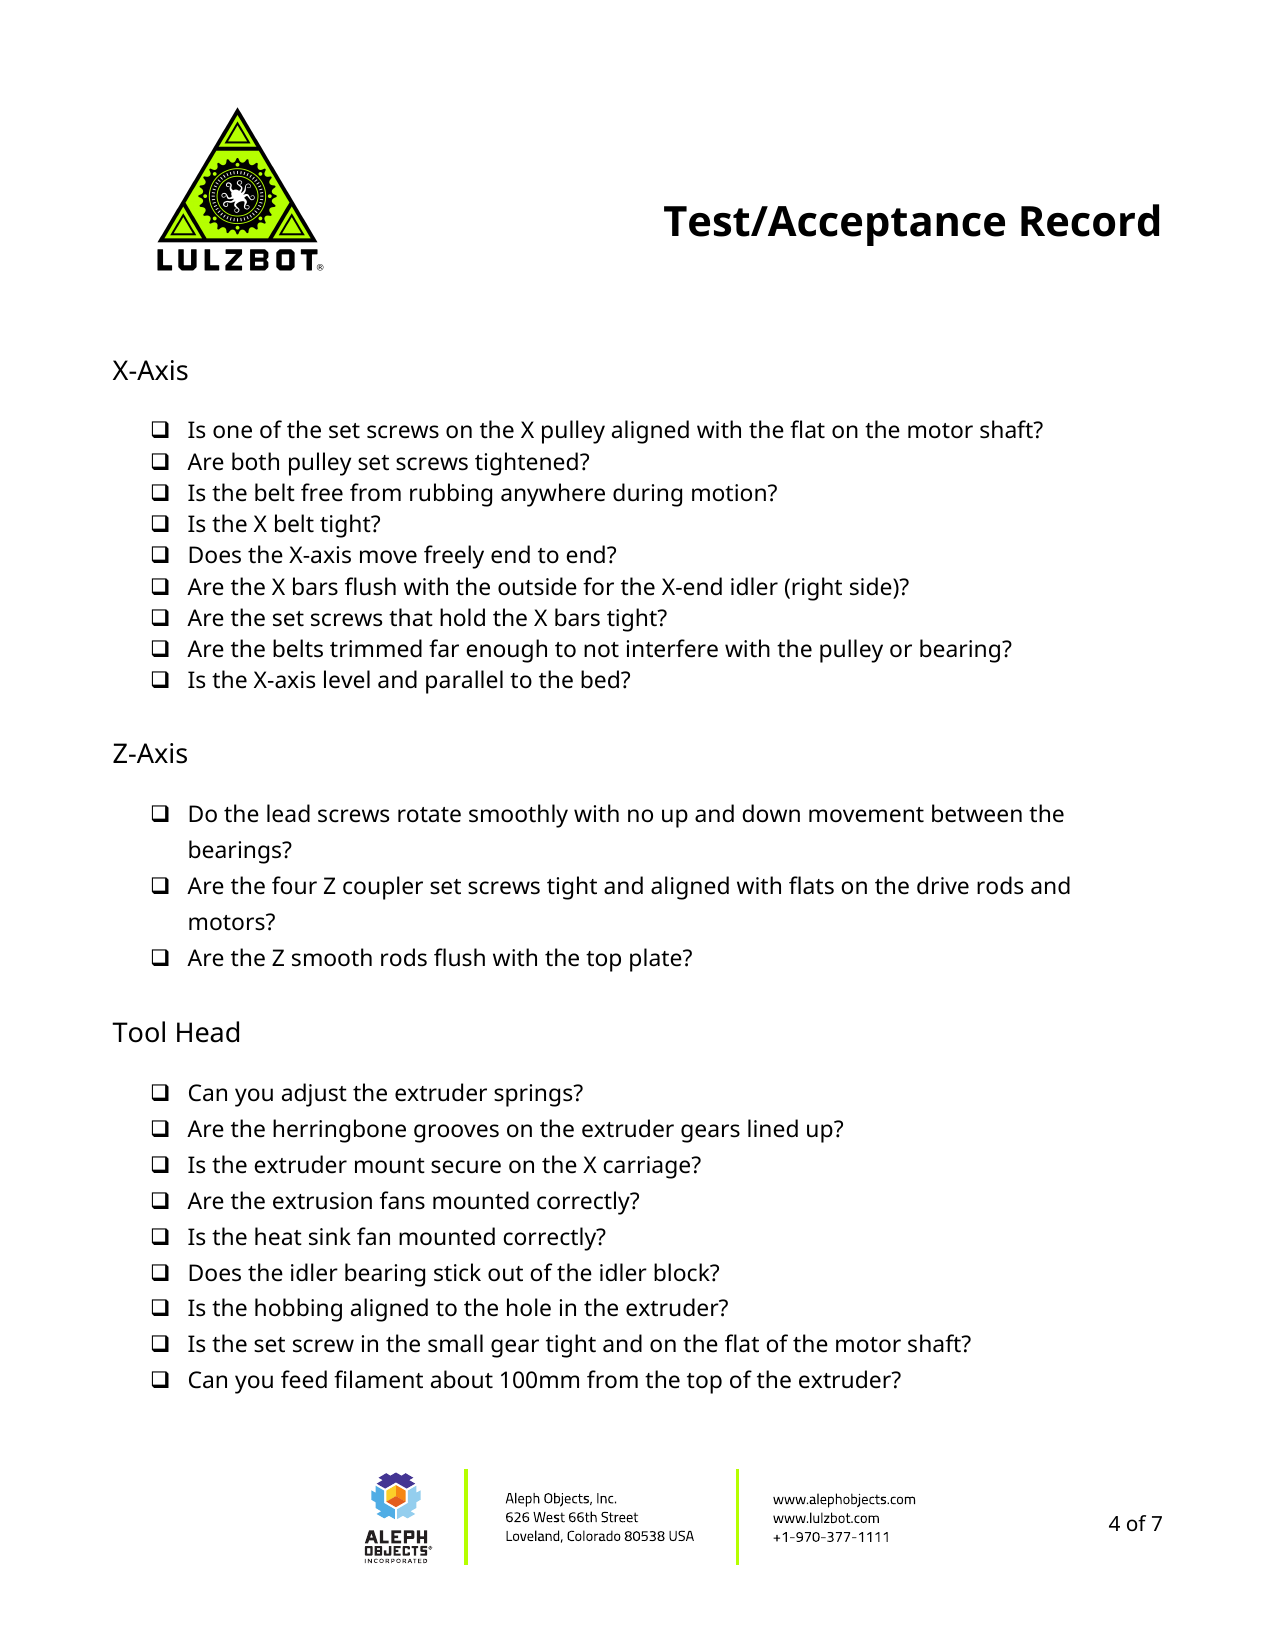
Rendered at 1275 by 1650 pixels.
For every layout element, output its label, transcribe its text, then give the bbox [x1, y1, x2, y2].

list Are the belts trimmed far enough to not interfere with the pulley or bearing? [150, 633, 1162, 664]
list Do the lead screws rotate smoothly with no up and down movement between the bearings? [150, 798, 1162, 865]
list Are the X bars flush with the outside for the X-end idler (right side)? [150, 571, 1162, 602]
list Can you adjust the extruder springs? [150, 1077, 1162, 1108]
list Are the herringbone grooves on the extruder gears lined up? [150, 1113, 1162, 1144]
list Are both pulley set screws tightened? [150, 446, 1162, 477]
text Tool Head [112, 1013, 1162, 1050]
list Are the Z smooth rods flush with the top plate? [150, 942, 1162, 973]
list Is one of the set screws on the X pulley aligned with the flat on the motor shaft? [150, 414, 1162, 446]
list Is the belt free from rubbing anywhere during motion? [150, 477, 1162, 508]
list Is the X belt tight? [150, 508, 1162, 539]
list Is the X-axis level and parallel to the bed? [150, 664, 1162, 696]
text Z-Axis [112, 735, 1162, 772]
list Does the X-axis move freely end to end? [150, 539, 1162, 571]
list Is the heat sink fan mounted correctly? [150, 1221, 1162, 1252]
list Are the extrusion fans mounted correctly? [150, 1184, 1162, 1216]
list Is the extruder mount secure on the X carriage? [150, 1149, 1162, 1180]
list Can you feed filament about 100mm from the top of the extruder? [150, 1364, 1162, 1396]
picture [146, 96, 335, 286]
list Is the set screw in the small gear tight and on the flat of the motor shaft? [150, 1328, 1162, 1359]
list Are the set screws that hold the X bars tight? [150, 602, 1162, 633]
list Is the hobbing aligned to the hole in the extruder? [150, 1292, 1162, 1324]
list Does the idler bearing stick out of the idler block? [150, 1256, 1162, 1288]
text X-Axis [112, 351, 1162, 388]
list Are the four Z coupler set screws tight and aligned with flats on the drive rods and motors? [150, 870, 1162, 937]
